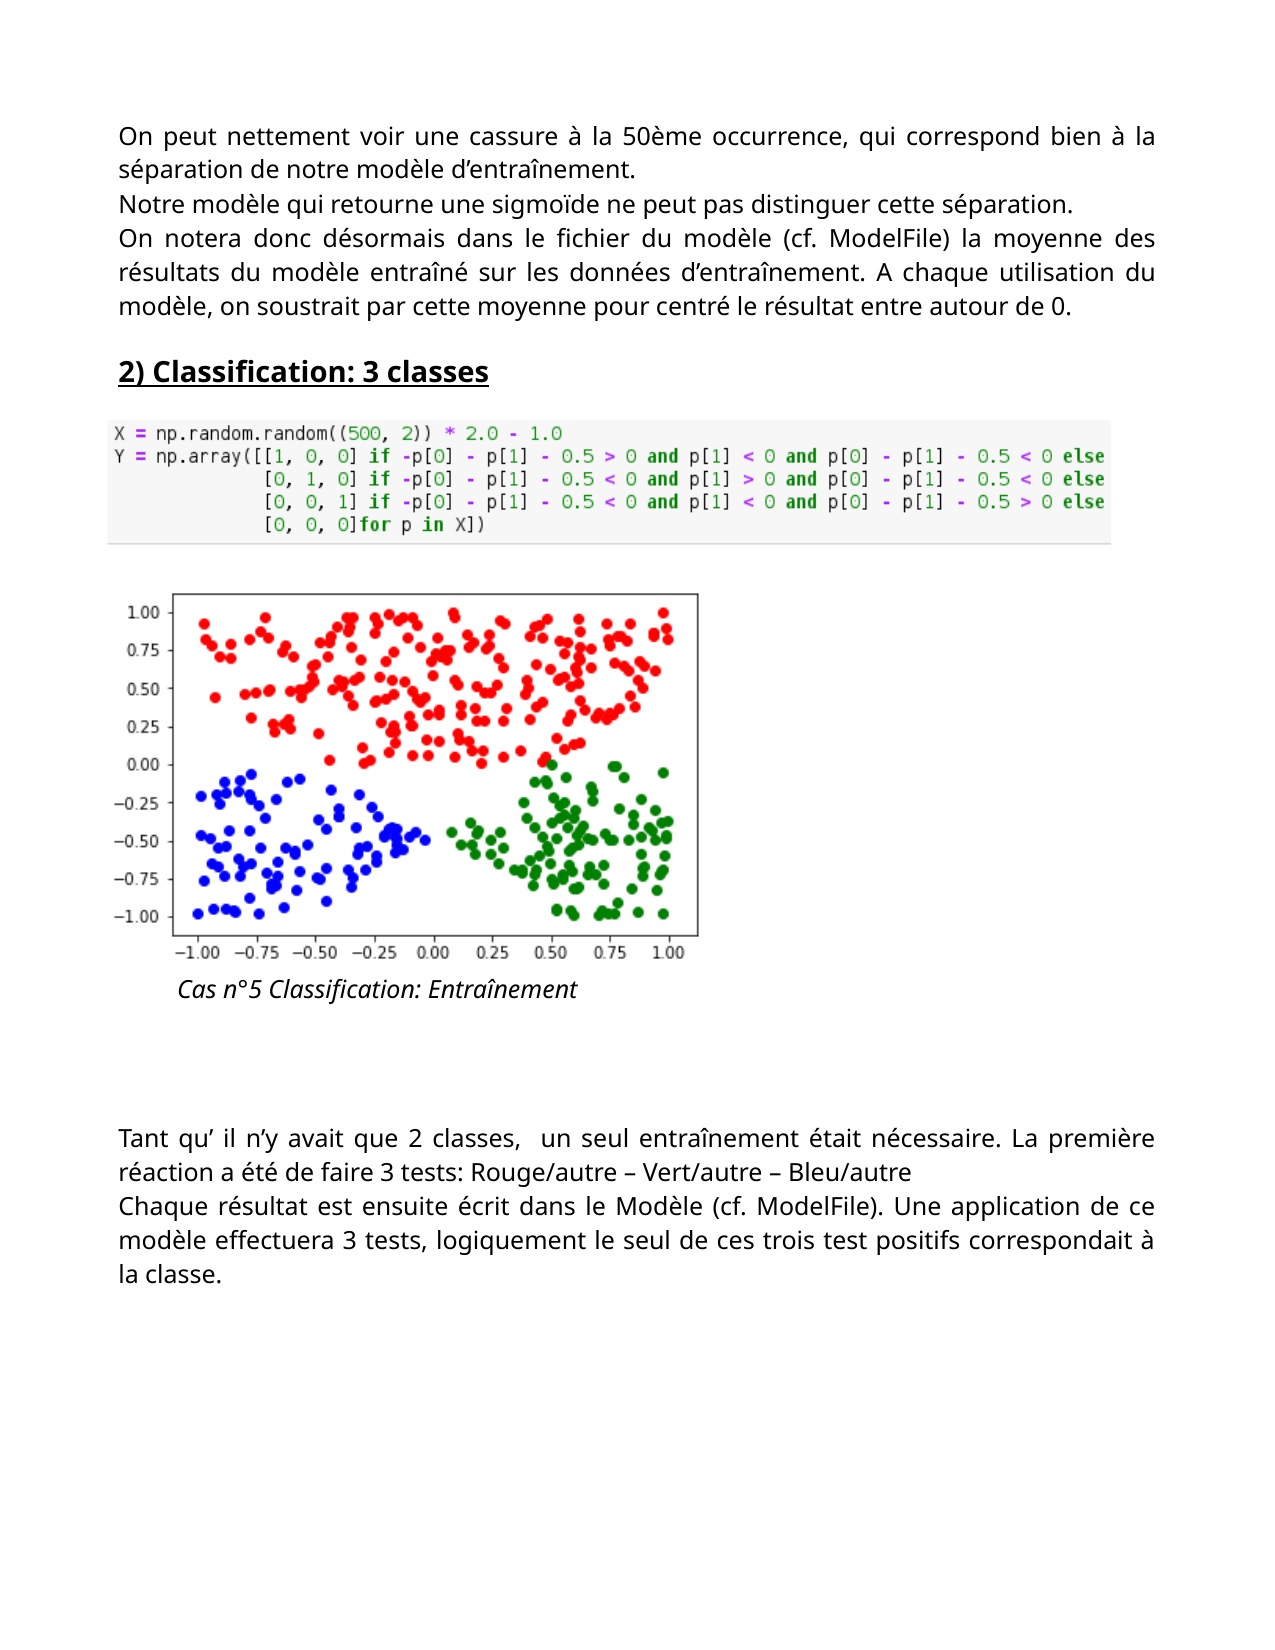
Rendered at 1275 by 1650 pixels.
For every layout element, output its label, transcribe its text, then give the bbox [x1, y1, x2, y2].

text On notera donc désormais dans le fichier du modèle (cf. ModelFile) la moyenne des résultats du modèle entraîné sur les données d’entraînement. A chaque utilisation du modèle, on soustrait par cette moyenne pour centré le résultat entre autour de 0. [118, 220, 1157, 322]
picture [107, 420, 1112, 546]
text Cas n°5 Classification: Entraînement [103, 973, 712, 1006]
text Chaque résultat est ensuite écrit dans le Modèle (cf. ModelFile). Une application de ce modèle effectuera 3 tests, logiquement le seul de ces trois test positifs correspondait à la classe. [118, 1188, 1157, 1291]
text Notre modèle qui retourne une sigmoïde ne peut pas distinguer cette séparation. [118, 186, 1157, 220]
text 2) Classification: 3 classes [118, 351, 1157, 391]
picture [102, 578, 713, 973]
text On peut nettement voir une cassure à la 50ème occurrence, qui correspond bien à la séparation de notre modèle d’entraînement. [118, 118, 1157, 186]
text Tant qu’ il n’y avait que 2 classes, un seul entraînement était nécessaire. La première réaction a été de faire 3 tests: Rouge/autre – Vert/autre – Bleu/autre [118, 1120, 1157, 1188]
